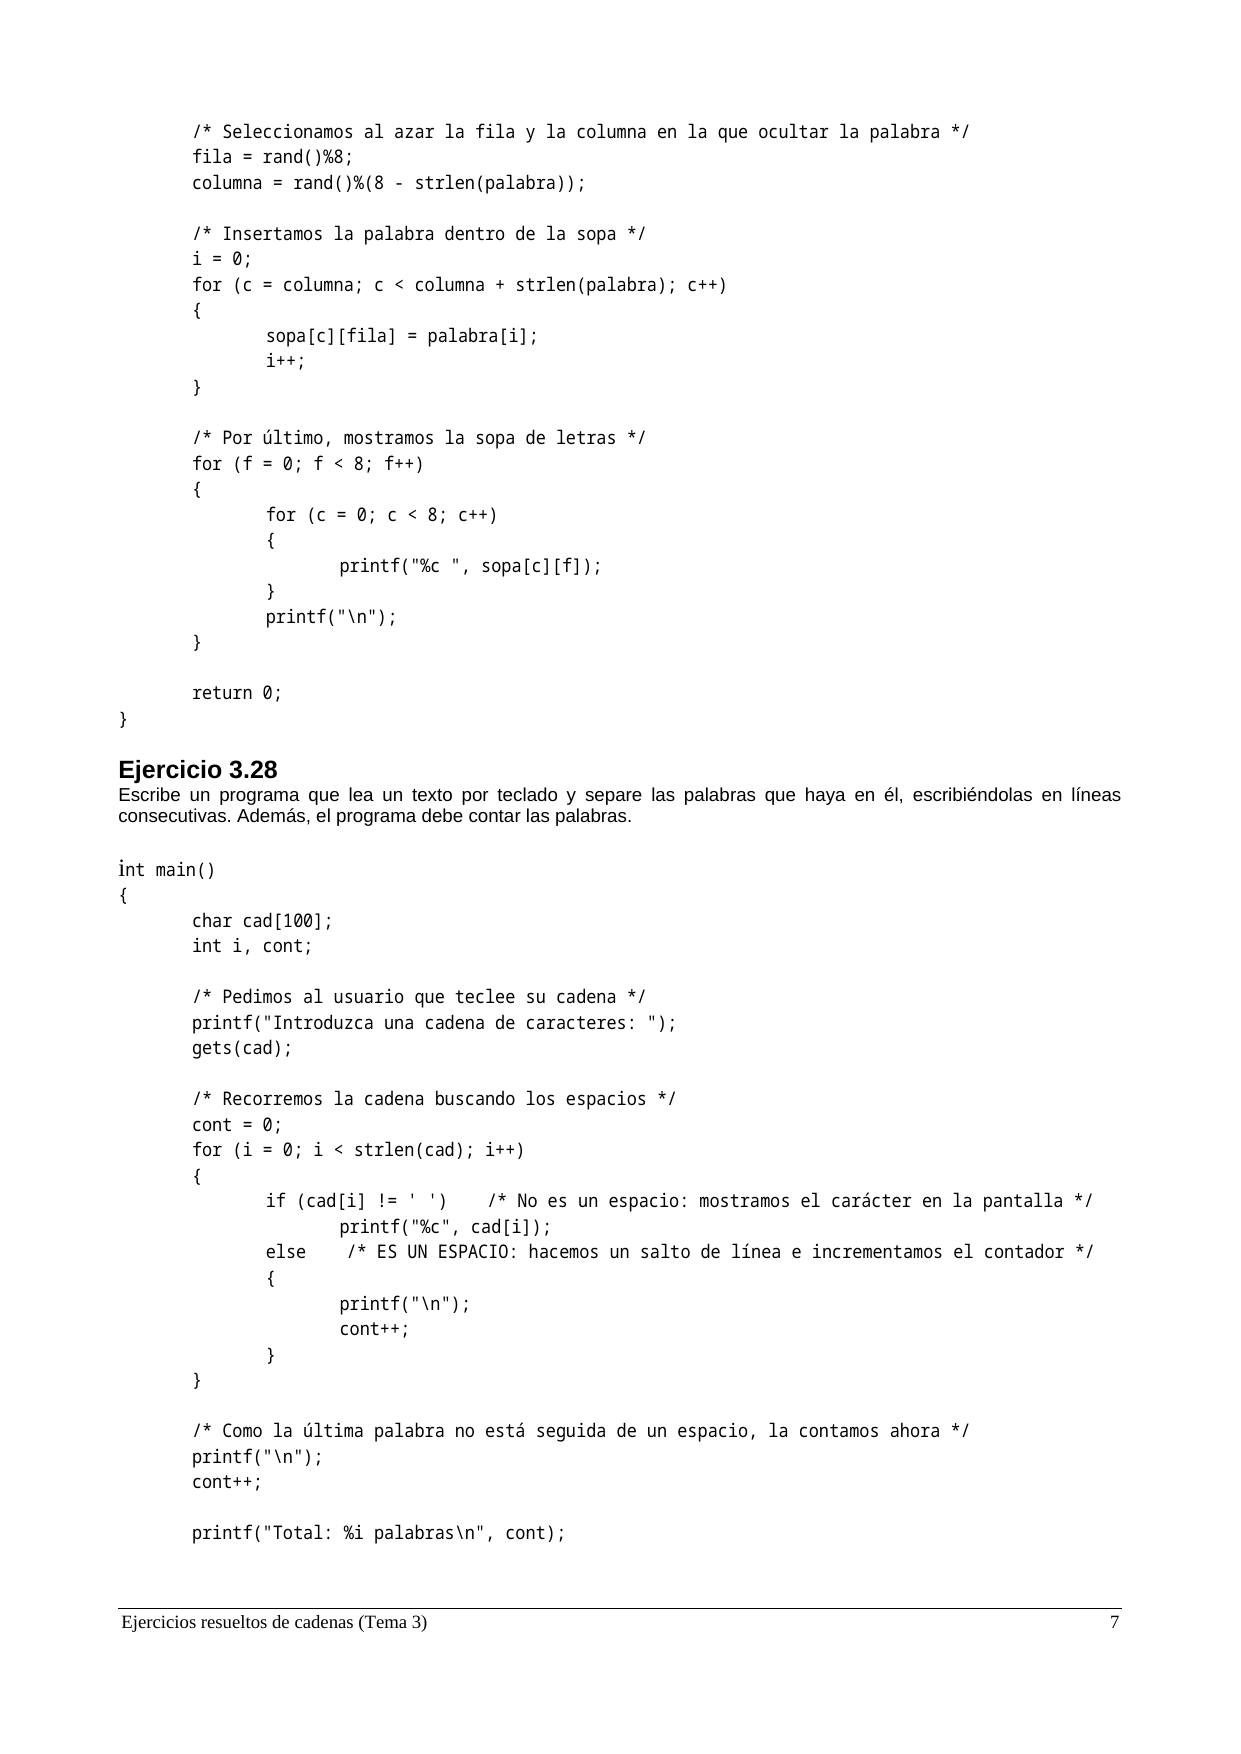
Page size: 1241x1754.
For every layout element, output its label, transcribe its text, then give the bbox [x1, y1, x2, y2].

text { [118, 882, 1122, 907]
text else /* ES UN ESPACIO: hacemos un salto de línea e incrementamos el contador */ [118, 1239, 1122, 1264]
text int main() [118, 854, 1122, 882]
text { [118, 1162, 1122, 1188]
text printf("\n"); [118, 603, 1122, 628]
text for (i = 0; i < strlen(cad); i++) [118, 1137, 1122, 1162]
text { [118, 1264, 1122, 1290]
text cont++; [118, 1315, 1122, 1341]
text /* Pedimos al usuario que teclee su cadena */ [118, 984, 1122, 1009]
text gets(cad); [118, 1035, 1122, 1060]
text for (c = columna; c < columna + strlen(palabra); c++) [118, 271, 1122, 297]
subtitle Ejercicio 3.28 [118, 756, 1122, 784]
text char cad[100]; [118, 907, 1122, 933]
text for (f = 0; f < 8; f++) [118, 450, 1122, 475]
text /* Recorremos la cadena buscando los espacios */ [118, 1086, 1122, 1111]
text printf("\n"); [118, 1443, 1122, 1468]
text columna = rand()%(8 - strlen(palabra)); [118, 169, 1122, 195]
text printf("Introduzca una cadena de caracteres: "); [118, 1009, 1122, 1035]
text printf("Total: %i palabras\n", cont); [118, 1519, 1122, 1545]
text cont = 0; [118, 1111, 1122, 1137]
text int i, cont; [118, 933, 1122, 958]
text } [118, 577, 1122, 603]
text sopa[c][fila] = palabra[i]; [118, 322, 1122, 348]
text i++; [118, 348, 1122, 373]
text } [118, 1341, 1122, 1366]
text /* Seleccionamos al azar la fila y la columna en la que ocultar la palabra */ [118, 118, 1122, 144]
text } [118, 628, 1122, 654]
text printf("\n"); [118, 1290, 1122, 1315]
text { [118, 297, 1122, 322]
text } [118, 373, 1122, 399]
text for (c = 0; c < 8; c++) [118, 501, 1122, 526]
text /* Insertamos la palabra dentro de la sopa */ [118, 220, 1122, 246]
text } [118, 705, 1122, 731]
text Escribe un programa que lea un texto por teclado y separe las palabras que haya en él, escribiéndolas en líneas consecutivas. Además, el programa debe contar las palabras. [118, 784, 1122, 826]
text { [118, 526, 1122, 552]
text return 0; [118, 679, 1122, 705]
text { [118, 475, 1122, 501]
text } [118, 1366, 1122, 1392]
text fila = rand()%8; [118, 144, 1122, 169]
text printf("%c ", sopa[c][f]); [118, 552, 1122, 577]
text i = 0; [118, 246, 1122, 271]
text cont++; [118, 1468, 1122, 1494]
text /* Como la última palabra no está seguida de un espacio, la contamos ahora */ [118, 1417, 1122, 1443]
text if (cad[i] != ' ') /* No es un espacio: mostramos el carácter en la pantalla */ [118, 1188, 1122, 1213]
text /* Por último, mostramos la sopa de letras */ [118, 424, 1122, 450]
text printf("%c", cad[i]); [118, 1213, 1122, 1239]
